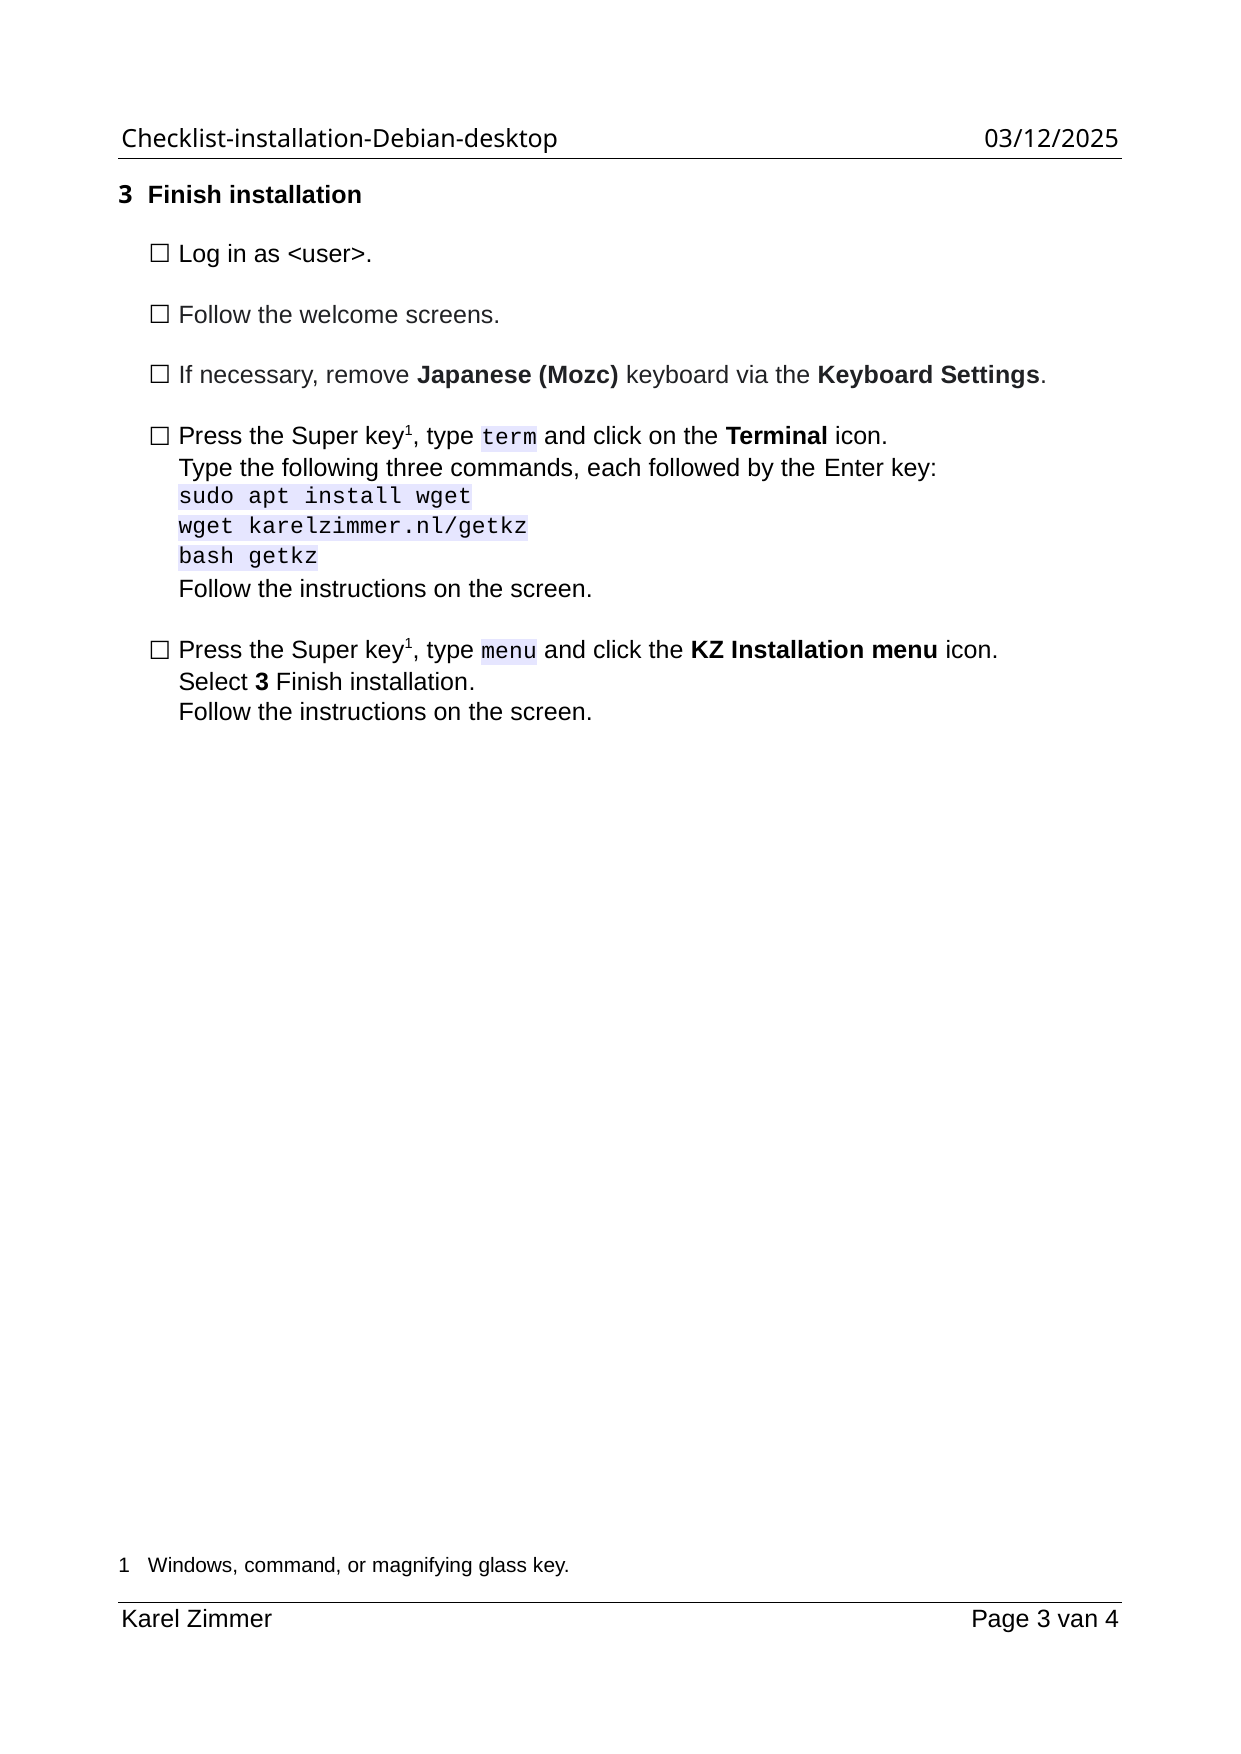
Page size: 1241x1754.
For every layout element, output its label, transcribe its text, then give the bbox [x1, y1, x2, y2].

table_cell Press the Super key1, type menu and click the KZ Installation menu icon. [177, 635, 1122, 667]
table_cell Select 3 Finish installation. [177, 667, 1122, 697]
table_cell [118, 330, 142, 360]
table_cell [142, 544, 177, 574]
table_cell [142, 391, 177, 421]
table_cell [118, 300, 142, 330]
table_cell ☐ [142, 360, 177, 391]
table_cell [118, 604, 142, 635]
table_cell sudo apt install wget [177, 483, 1122, 513]
table_header Log in as <user>. [177, 239, 1122, 269]
table_cell [118, 483, 142, 513]
table_cell [142, 667, 177, 697]
table_cell [142, 604, 177, 635]
table_cell [142, 574, 177, 604]
table_cell wget karelzimmer.nl/getkz [177, 514, 1122, 544]
table_cell [142, 483, 177, 513]
table_header ☐ [142, 239, 177, 269]
table_cell Follow the instructions on the screen. [177, 697, 1122, 727]
table_cell ☐ [142, 635, 177, 667]
table_cell [142, 453, 177, 483]
table_cell [177, 330, 1122, 360]
table_cell Type the following three commands, each followed by the Enter key: [177, 453, 1122, 483]
table_cell [118, 269, 142, 300]
table_cell [177, 604, 1122, 635]
table_cell [177, 269, 1122, 300]
table_cell [142, 514, 177, 544]
table_cell [118, 544, 142, 574]
table_cell [118, 453, 142, 483]
table_header [118, 239, 142, 269]
table_cell ☐ [142, 421, 177, 453]
table_cell [118, 635, 142, 667]
table_cell [118, 574, 142, 604]
table_cell [142, 269, 177, 300]
table_cell Follow the instructions on the screen. [177, 574, 1122, 604]
table_cell [118, 391, 142, 421]
table_cell [118, 421, 142, 453]
table_cell [142, 697, 177, 727]
table_cell [177, 391, 1122, 421]
table_cell Follow the welcome screens. [177, 300, 1122, 330]
table_cell Press the Super key, type term and click on the Terminal icon. [177, 421, 1122, 453]
table_cell [118, 360, 142, 391]
table_cell ☐ [142, 300, 177, 330]
table_cell [118, 667, 142, 697]
table_cell [118, 514, 142, 544]
list Finish installation [118, 177, 1122, 211]
table_cell [142, 330, 177, 360]
table_cell If necessary, remove Japanese (Mozc) keyboard via the Keyboard Settings. [177, 360, 1122, 391]
table_cell bash getkz [177, 544, 1122, 574]
table_cell [118, 697, 142, 727]
